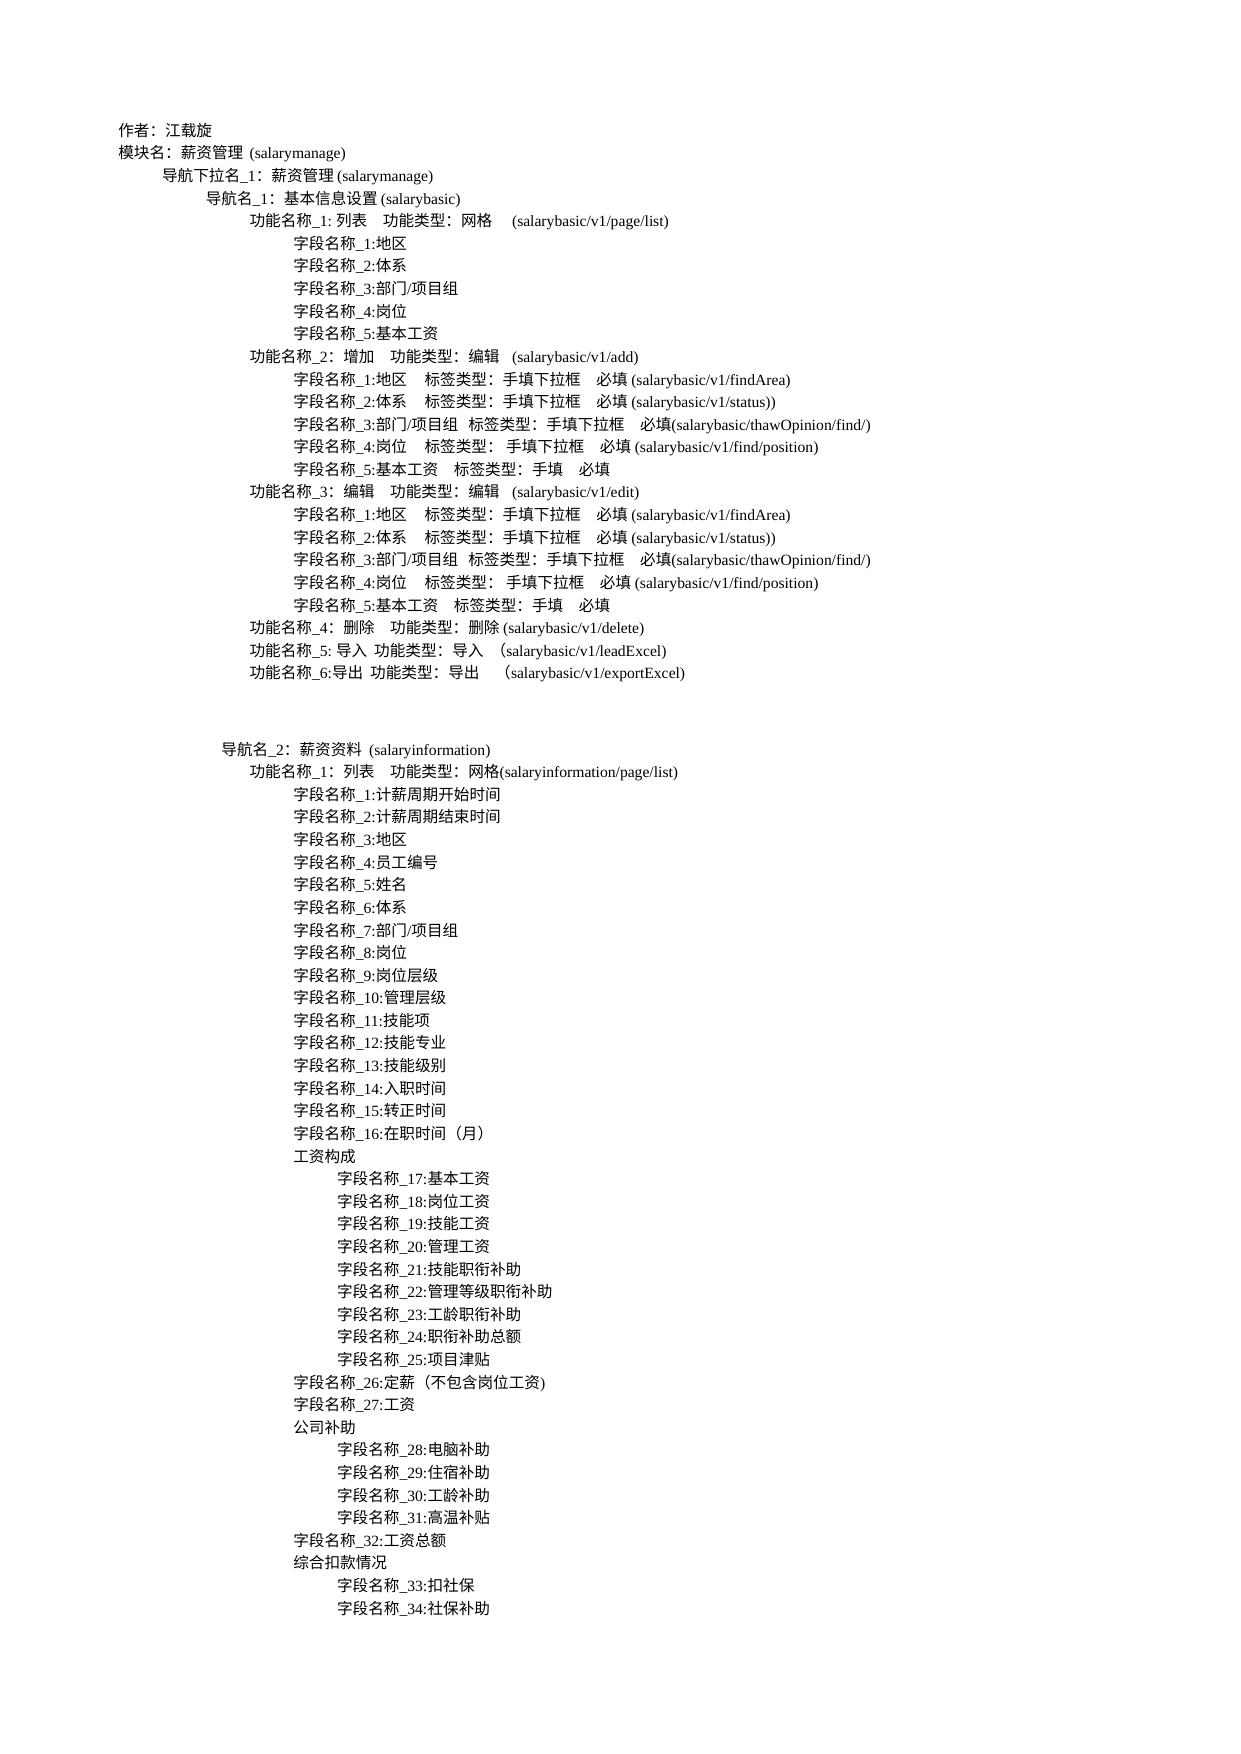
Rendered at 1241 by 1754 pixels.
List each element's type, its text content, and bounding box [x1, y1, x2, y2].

text 字段名称_34:社保补助 [118, 1596, 1122, 1618]
text 字段名称_26:定薪（不包含岗位工资) [118, 1370, 1122, 1392]
text 字段名称_6:体系 [118, 895, 1122, 918]
text 字段名称_5:基本工资 [118, 322, 1122, 344]
text 导航名_1：基本信息设置 (salarybasic) [118, 186, 1122, 208]
text 字段名称_18:岗位工资 [118, 1189, 1122, 1212]
text 字段名称_32:工资总额 [118, 1528, 1122, 1551]
text 字段名称_20:管理工资 [118, 1234, 1122, 1257]
text 字段名称_3:部门/项目组 标签类型：手填下拉框 必填(salarybasic/thawOpinion/find/) [118, 412, 1122, 434]
text 字段名称_4:员工编号 [118, 850, 1122, 873]
text 字段名称_5:基本工资 标签类型：手填 必填 [118, 457, 1122, 480]
text 字段名称_2:计薪周期结束时间 [118, 805, 1122, 827]
text 字段名称_4:岗位 [118, 299, 1122, 322]
text 功能名称_1：列表 功能类型：网格(salaryinformation/page/list) [118, 759, 1122, 782]
text 字段名称_30:工龄补助 [118, 1483, 1122, 1506]
text 字段名称_5:基本工资 标签类型：手填 必填 [118, 593, 1122, 615]
text 字段名称_3:部门/项目组 标签类型：手填下拉框 必填(salarybasic/thawOpinion/find/) [118, 548, 1122, 570]
text 模块名：薪资管理 (salarymanage) [118, 141, 1122, 163]
text 字段名称_12:技能专业 [118, 1031, 1122, 1053]
text 字段名称_8:岗位 [118, 940, 1122, 963]
text 字段名称_28:电脑补助 [118, 1438, 1122, 1460]
text 综合扣款情况 [118, 1551, 1122, 1573]
text 功能名称_6:导出 功能类型：导出 （salarybasic/v1/exportExcel) [118, 661, 1122, 683]
text 导航下拉名_1：薪资管理 (salarymanage) [118, 163, 1122, 186]
text 字段名称_1:计薪周期开始时间 [118, 782, 1122, 805]
text 字段名称_2:体系 [118, 254, 1122, 276]
text 导航名_2：薪资资料 (salaryinformation) [118, 737, 1122, 759]
text 字段名称_21:技能职衔补助 [118, 1257, 1122, 1279]
text 功能名称_4：删除 功能类型：删除 (salarybasic/v1/delete) [118, 615, 1122, 638]
text 字段名称_25:项目津贴 [118, 1347, 1122, 1370]
text 公司补助 [118, 1415, 1122, 1438]
text 字段名称_24:职衔补助总额 [118, 1325, 1122, 1347]
text 字段名称_13:技能级别 [118, 1053, 1122, 1076]
text 字段名称_2:体系 标签类型：手填下拉框 必填 (salarybasic/v1/status)) [118, 389, 1122, 412]
text 工资构成 [118, 1144, 1122, 1166]
text 字段名称_23:工龄职衔补助 [118, 1302, 1122, 1325]
text 字段名称_1:地区 [118, 231, 1122, 254]
text 字段名称_14:入职时间 [118, 1076, 1122, 1099]
text 字段名称_1:地区 标签类型：手填下拉框 必填 (salarybasic/v1/findArea) [118, 367, 1122, 389]
text 字段名称_4:岗位 标签类型： 手填下拉框 必填 (salarybasic/v1/find/position) [118, 570, 1122, 593]
text 字段名称_9:岗位层级 [118, 963, 1122, 986]
text 字段名称_2:体系 标签类型：手填下拉框 必填 (salarybasic/v1/status)) [118, 525, 1122, 548]
text 字段名称_3:地区 [118, 827, 1122, 850]
text 字段名称_31:高温补贴 [118, 1506, 1122, 1528]
text 字段名称_29:住宿补助 [118, 1460, 1122, 1483]
text 功能名称_3：编辑 功能类型：编辑 (salarybasic/v1/edit) [118, 480, 1122, 502]
text 字段名称_1:地区 标签类型：手填下拉框 必填 (salarybasic/v1/findArea) [118, 502, 1122, 525]
text 功能名称_2：增加 功能类型：编辑 (salarybasic/v1/add) [118, 344, 1122, 367]
text 字段名称_10:管理层级 [118, 986, 1122, 1008]
text 字段名称_11:技能项 [118, 1008, 1122, 1031]
text 字段名称_7:部门/项目组 [118, 918, 1122, 940]
text 字段名称_3:部门/项目组 [118, 276, 1122, 299]
text 功能名称_1: 列表 功能类型：网格 (salarybasic/v1/page/list) [118, 208, 1122, 231]
text 作者：江载旋 [118, 118, 1122, 141]
text 字段名称_22:管理等级职衔补助 [118, 1279, 1122, 1302]
text 字段名称_27:工资 [118, 1392, 1122, 1415]
text 字段名称_16:在职时间（月） [118, 1121, 1122, 1144]
text 字段名称_4:岗位 标签类型： 手填下拉框 必填 (salarybasic/v1/find/position) [118, 434, 1122, 457]
text 字段名称_5:姓名 [118, 873, 1122, 895]
text 字段名称_15:转正时间 [118, 1099, 1122, 1121]
text 字段名称_19:技能工资 [118, 1212, 1122, 1234]
text 字段名称_17:基本工资 [118, 1166, 1122, 1189]
text 功能名称_5: 导入 功能类型：导入 （salarybasic/v1/leadExcel) [118, 638, 1122, 661]
text 字段名称_33:扣社保 [118, 1573, 1122, 1596]
